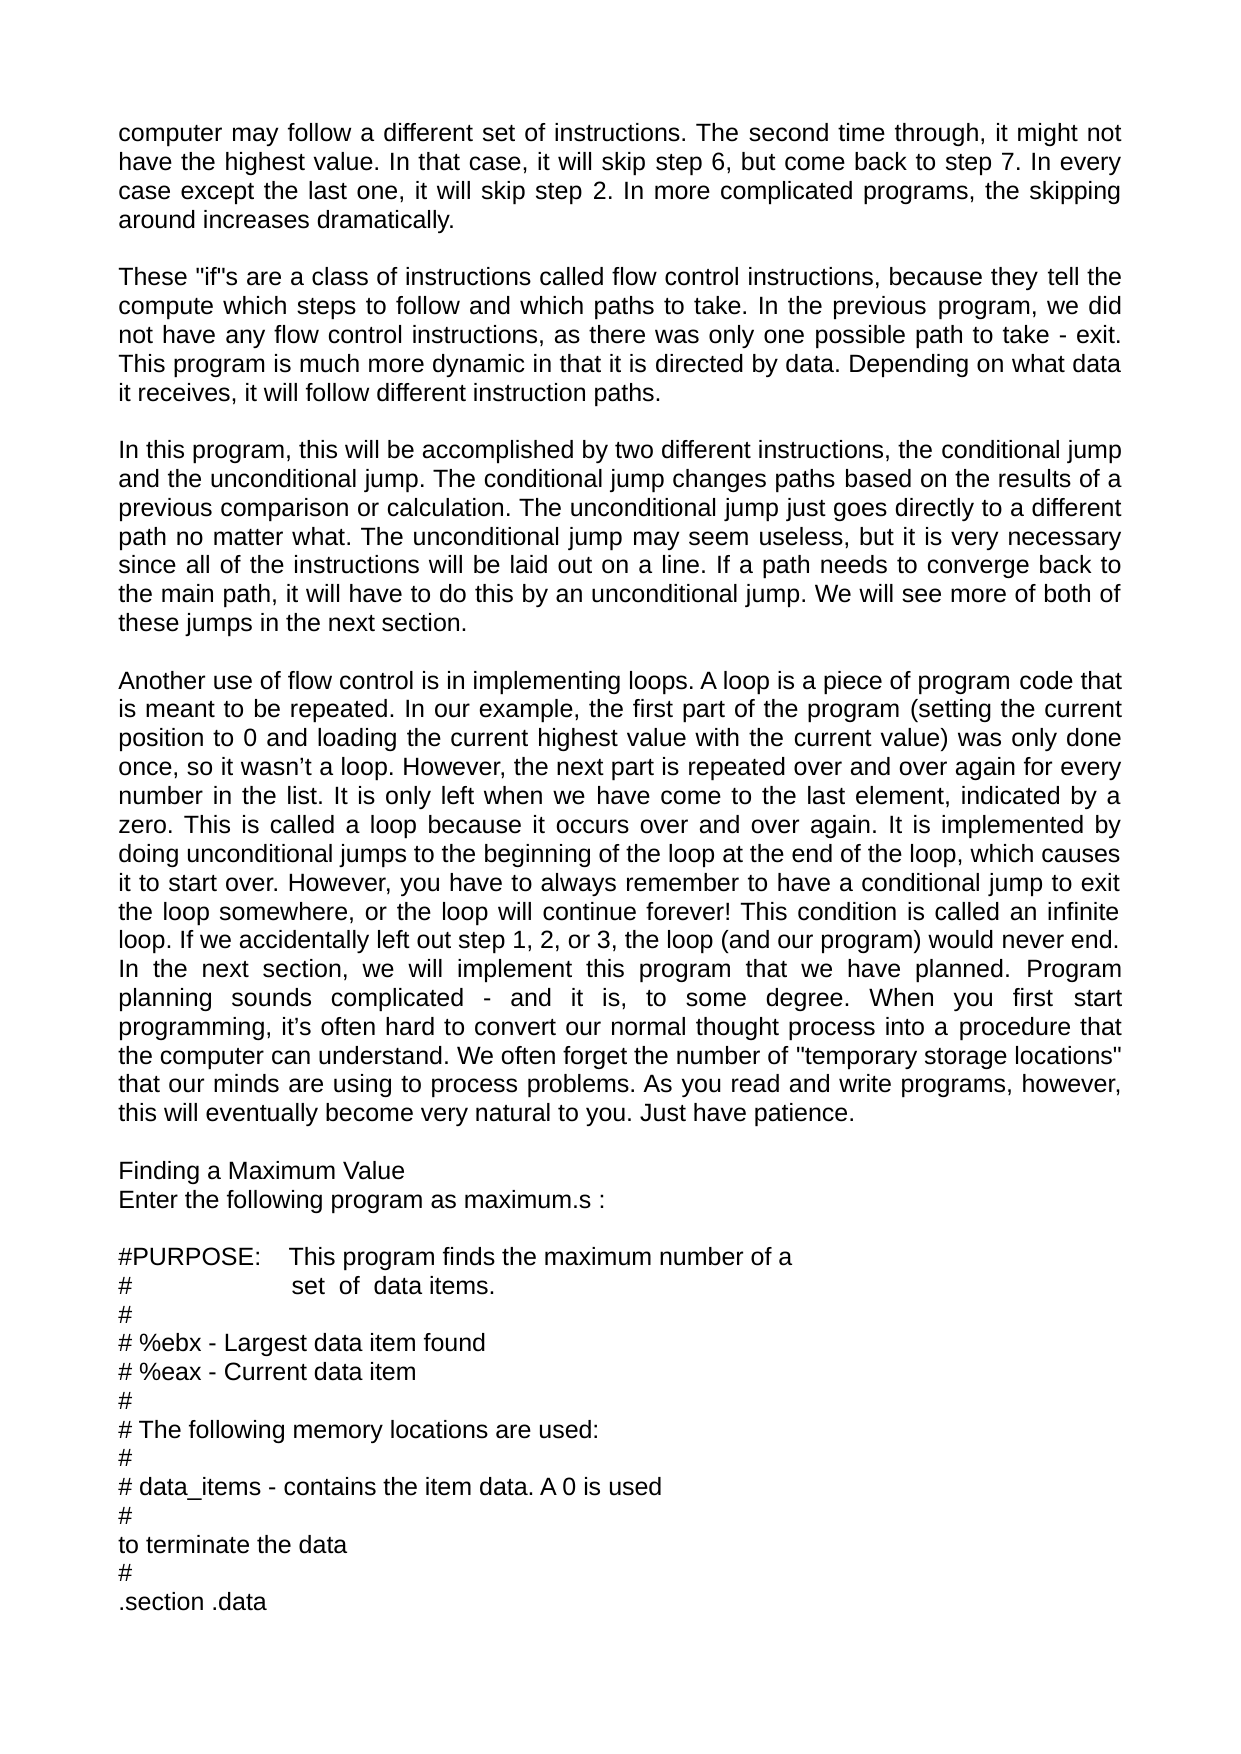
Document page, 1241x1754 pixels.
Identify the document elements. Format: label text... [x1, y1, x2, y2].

text # [118, 1300, 1122, 1328]
text .section .data [118, 1587, 1122, 1616]
text Enter the following program as maximum.s : [118, 1185, 1122, 1213]
text #PURPOSE: This program finds the maximum number of a [118, 1242, 1122, 1271]
text # data_items - contains the item data. A 0 is used [118, 1472, 1122, 1501]
text to terminate the data [118, 1530, 1122, 1558]
text # [118, 1558, 1122, 1587]
text # %ebx - Largest data item found [118, 1328, 1122, 1357]
text These "if"s are a class of instructions called flow control instructions, because they tell the compute which steps to follow and which paths to take. In the previous program, we did not have any flow control instructions, as there was only one possible path to take - exit. This program is much more dynamic in that it is directed by data. Depending on what data it receives, it will follow different instruction paths. [118, 262, 1122, 406]
text # [118, 1386, 1122, 1415]
text Another use of flow control is in implementing loops. A loop is a piece of program code that is meant to be repeated. In our example, the first part of the program (setting the current position to 0 and loading the current highest value with the current value) was only done once, so it wasn’t a loop. However, the next part is repeated over and over again for every number in the list. It is only left when we have come to the last element, indicated by a zero. This is called a loop because it occurs over and over again. It is implemented by doing unconditional jumps to the beginning of the loop at the end of the loop, which causes it to start over. However, you have to always remember to have a conditional jump to exit the loop somewhere, or the loop will continue forever! This condition is called an infinite loop. If we accidentally left out step 1, 2, or 3, the loop (and our program) would never end. [118, 666, 1122, 954]
text # [118, 1443, 1122, 1472]
text Finding a Maximum Value [118, 1156, 1122, 1185]
text In the next section, we will implement this program that we have planned. Program planning sounds complicated - and it is, to some degree. When you first start programming, it’s often hard to convert our normal thought process into a procedure that the computer can understand. We often forget the number of "temporary storage locations" that our minds are using to process problems. As you read and write programs, however, this will eventually become very natural to you. Just have patience. [118, 954, 1122, 1127]
text # [118, 1501, 1122, 1530]
text # %eax - Current data item [118, 1357, 1122, 1386]
text In this program, this will be accomplished by two different instructions, the conditional jump and the unconditional jump. The conditional jump changes paths based on the results of a previous comparison or calculation. The unconditional jump just goes directly to a different path no matter what. The unconditional jump may seem useless, but it is very necessary since all of the instructions will be laid out on a line. If a path needs to converge back to the main path, it will have to do this by an unconditional jump. We will see more of both of these jumps in the next section. [118, 435, 1122, 637]
text # set of data items. [118, 1271, 1122, 1300]
text computer may follow a different set of instructions. The second time through, it might not have the highest value. In that case, it will skip step 6, but come back to step 7. In every case except the last one, it will skip step 2. In more complicated programs, the skipping around increases dramatically. [118, 118, 1122, 233]
text # The following memory locations are used: [118, 1415, 1122, 1443]
